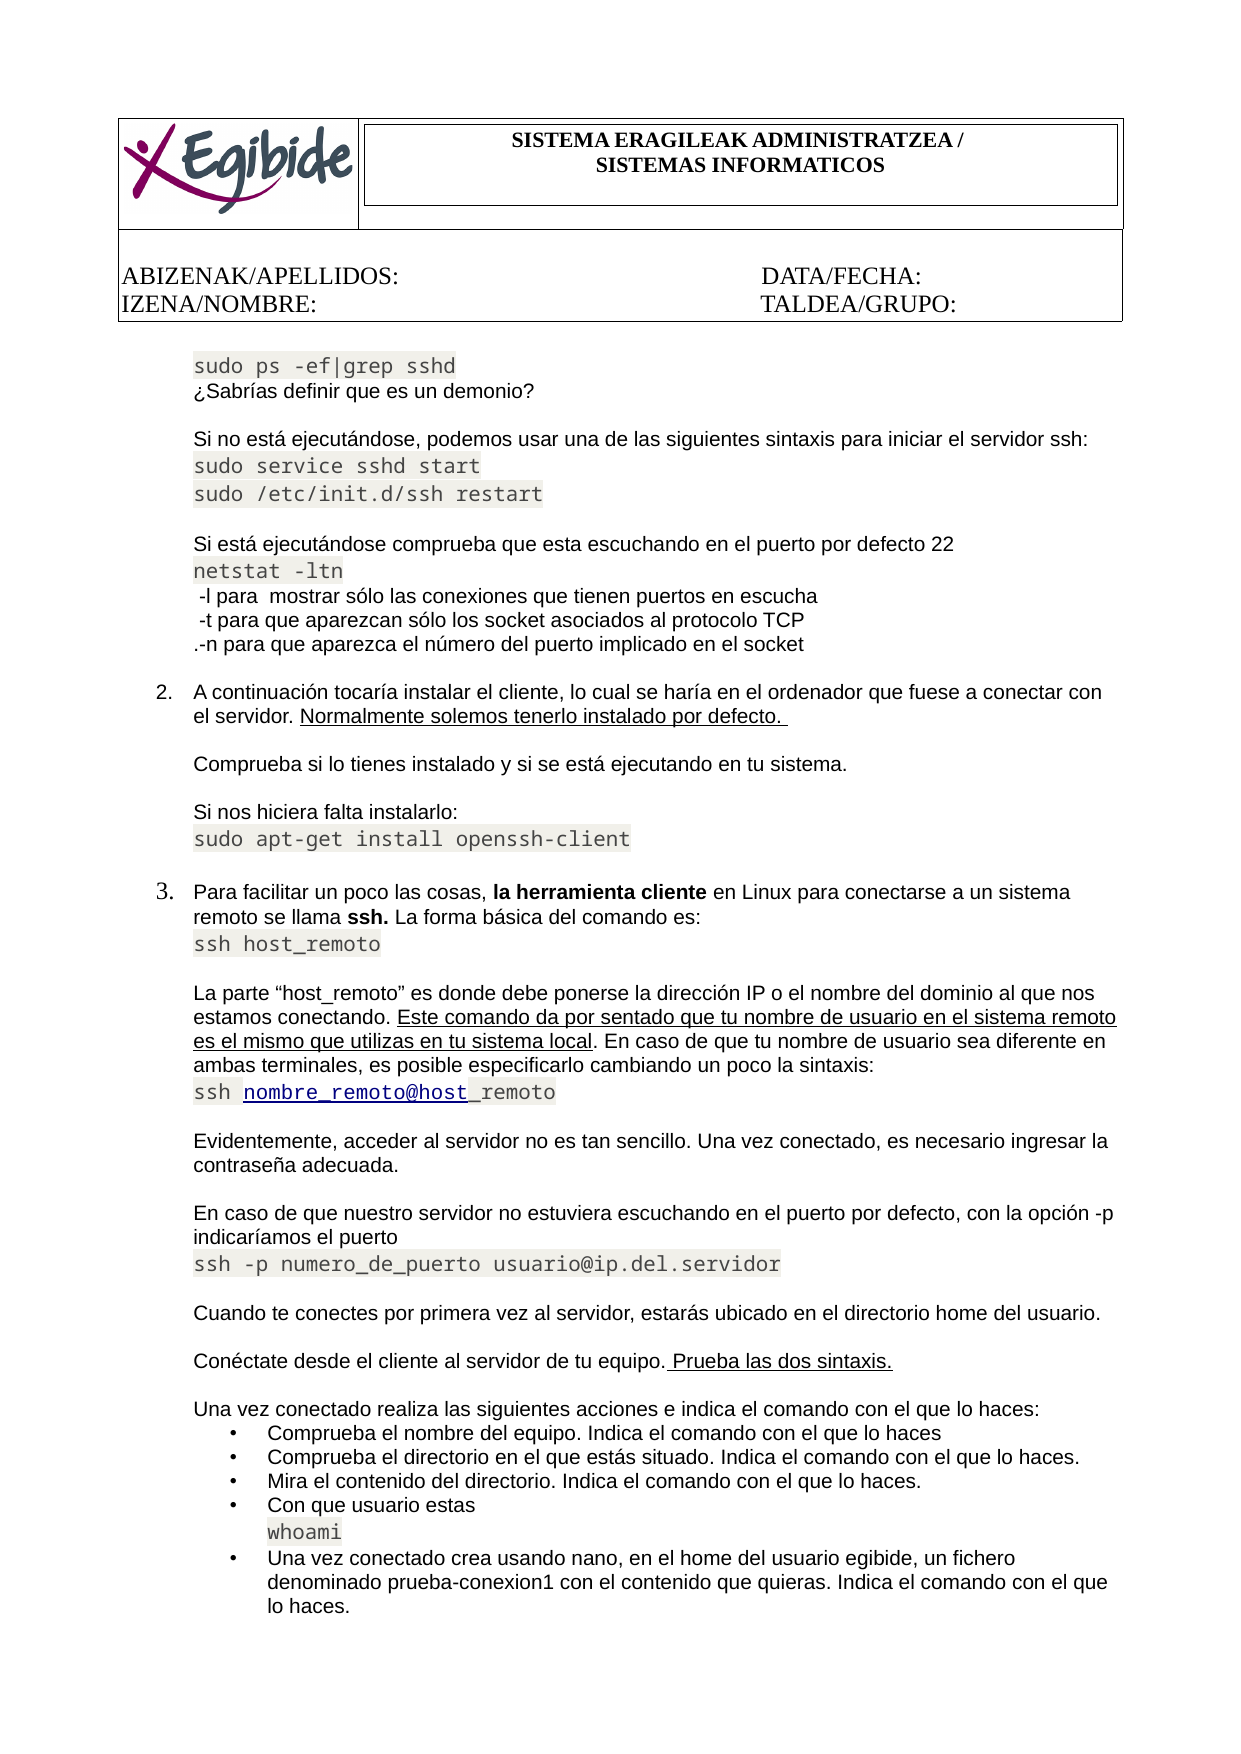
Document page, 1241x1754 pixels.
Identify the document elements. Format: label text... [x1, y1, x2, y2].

list En caso de que nuestro servidor no estuviera escuchando en el puerto por defecto, con la opción -p indicaríamos el puerto [156, 1201, 1122, 1249]
list ssh nombre_remoto@host_remoto [156, 1077, 1122, 1105]
list Conéctate desde el cliente al servidor de tu equipo. Prueba las dos sintaxis. [156, 1349, 1122, 1373]
list Para facilitar un poco las cosas, la herramienta cliente en Linux para conectarse a un sistema remoto se llama ssh. La forma básica del comando es: [156, 876, 1122, 929]
list .-n para que aparezca el número del puerto implicado en el socket [156, 632, 1122, 656]
list sudo apt-get install openssh-client [156, 824, 1122, 852]
list Comprueba el nombre del equipo. Indica el comando con el que lo haces [229, 1421, 1122, 1445]
list sudo ps -ef|grep sshd [156, 351, 1122, 379]
list Comprueba si lo tienes instalado y si se está ejecutando en tu sistema. [156, 752, 1122, 776]
list Una vez conectado crea usando nano, en el home del usuario egibide, un fichero denominado prueba-conexion1 con el contenido que quieras. Indica el comando con el que lo haces. [229, 1546, 1122, 1618]
list Con que usuario estas [229, 1493, 1122, 1517]
list Si no está ejecutándose, podemos usar una de las siguientes sintaxis para iniciar el servidor ssh: [156, 427, 1122, 451]
list -t para que aparezcan sólo los socket asociados al protocolo TCP [156, 608, 1122, 632]
list sudo /etc/init.d/ssh restart [156, 479, 1122, 508]
list Comprueba el directorio en el que estás situado. Indica el comando con el que lo haces. [229, 1445, 1122, 1469]
list ssh -p numero_de_puerto usuario@ip.del.servidor [156, 1249, 1122, 1277]
list Si nos hiciera falta instalarlo: [156, 800, 1122, 824]
picture [123, 123, 353, 214]
list La parte “host_remoto” es donde debe ponerse la dirección IP o el nombre del dominio al que nos estamos conectando. Este comando da por sentado que tu nombre de usuario en el sistema remoto es el mismo que utilizas en tu sistema local. En caso de que tu nombre de usuario sea diferente en ambas terminales, es posible especificarlo cambiando un poco la sintaxis: [156, 981, 1122, 1077]
list whoami [229, 1517, 1122, 1546]
list -l para mostrar sólo las conexiones que tienen puertos en escucha [156, 584, 1122, 608]
list Mira el contenido del directorio. Indica el comando con el que lo haces. [229, 1469, 1122, 1493]
list ssh host_remoto [156, 929, 1122, 957]
list sudo service sshd start [156, 451, 1122, 479]
list netstat -ltn [156, 556, 1122, 584]
list A continuación tocaría instalar el cliente, lo cual se haría en el ordenador que fuese a conectar con el servidor. Normalmente solemos tenerlo instalado por defecto. [156, 680, 1122, 728]
list Si está ejecutándose comprueba que esta escuchando en el puerto por defecto 22 [156, 532, 1122, 556]
list Cuando te conectes por primera vez al servidor, estarás ubicado en el directorio home del usuario. [156, 1301, 1122, 1325]
list ¿Sabrías definir que es un demonio? [156, 379, 1122, 403]
list Una vez conectado realiza las siguientes acciones e indica el comando con el que lo haces: [156, 1397, 1122, 1421]
list Evidentemente, acceder al servidor no es tan sencillo. Una vez conectado, es necesario ingresar la contraseña adecuada. [156, 1129, 1122, 1177]
